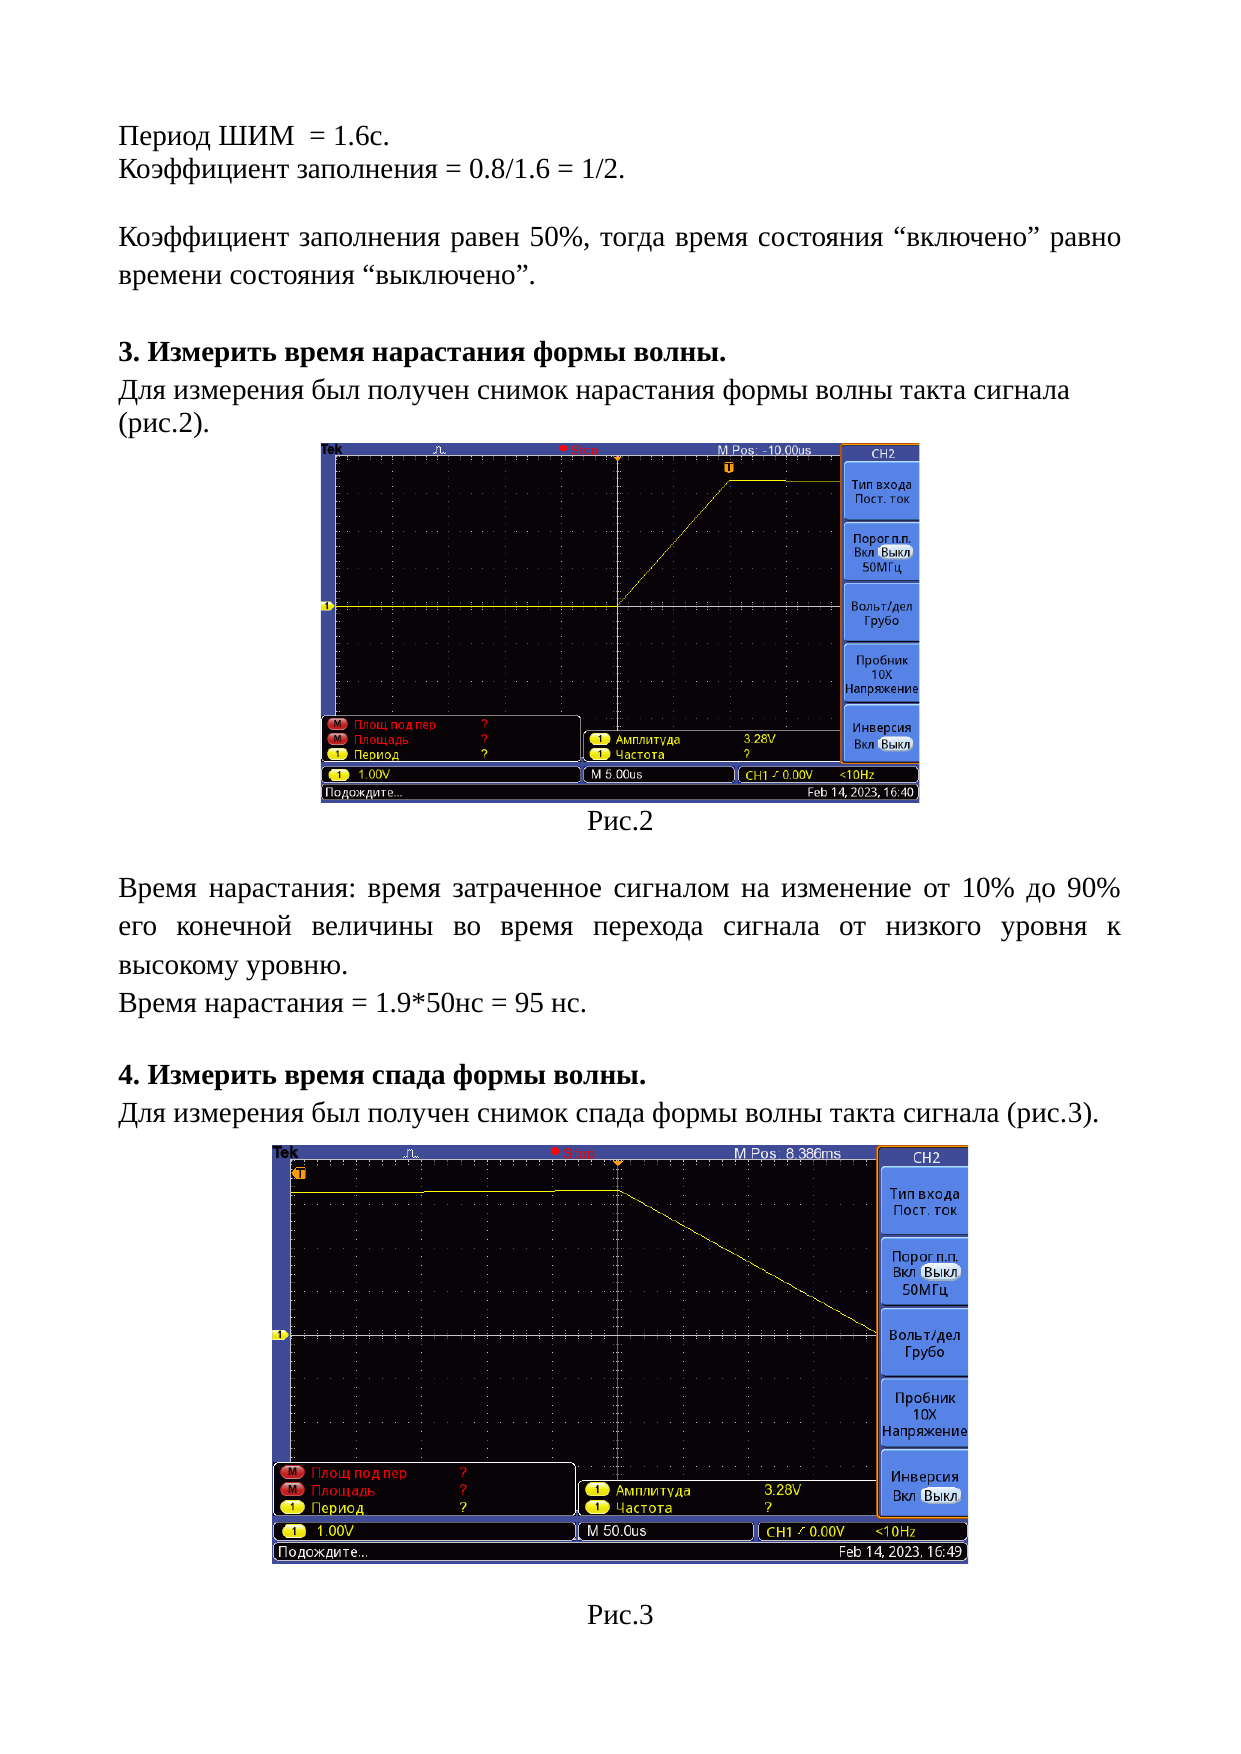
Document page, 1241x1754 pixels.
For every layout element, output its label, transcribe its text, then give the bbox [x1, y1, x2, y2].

text Время нарастания = 1.9*50нс = 95 нс. [118, 985, 1122, 1019]
list Время нарастания: время затраченное сигналом на изменение от 10% до 90% его конечной величины во время перехода сигнала от низкого уровня к высокому уровню. [118, 870, 1122, 980]
list Коэффициент заполнения равен 50%, тогда время состояния “включено” равно времени состояния “выключено”. [118, 219, 1122, 291]
picture [320, 443, 920, 803]
text Рис.2 [118, 443, 1122, 836]
text Период ШИМ = 1.6c. [118, 118, 1122, 152]
text Для измерения был получен снимок нарастания формы волны такта сигнала (рис.2). [118, 372, 1122, 439]
picture [272, 1145, 969, 1564]
text Коэффициент заполнения = 0.8/1.6 = 1/2. [118, 152, 1122, 185]
text 4. Измерить время спада формы волны. [118, 1057, 1122, 1091]
text Рис.3 [118, 1597, 1122, 1630]
text 3. Измерить время нарастания формы волны. [118, 334, 1122, 368]
text Для измерения был получен снимок спада формы волны такта сигнала (рис.3). [118, 1095, 1122, 1129]
